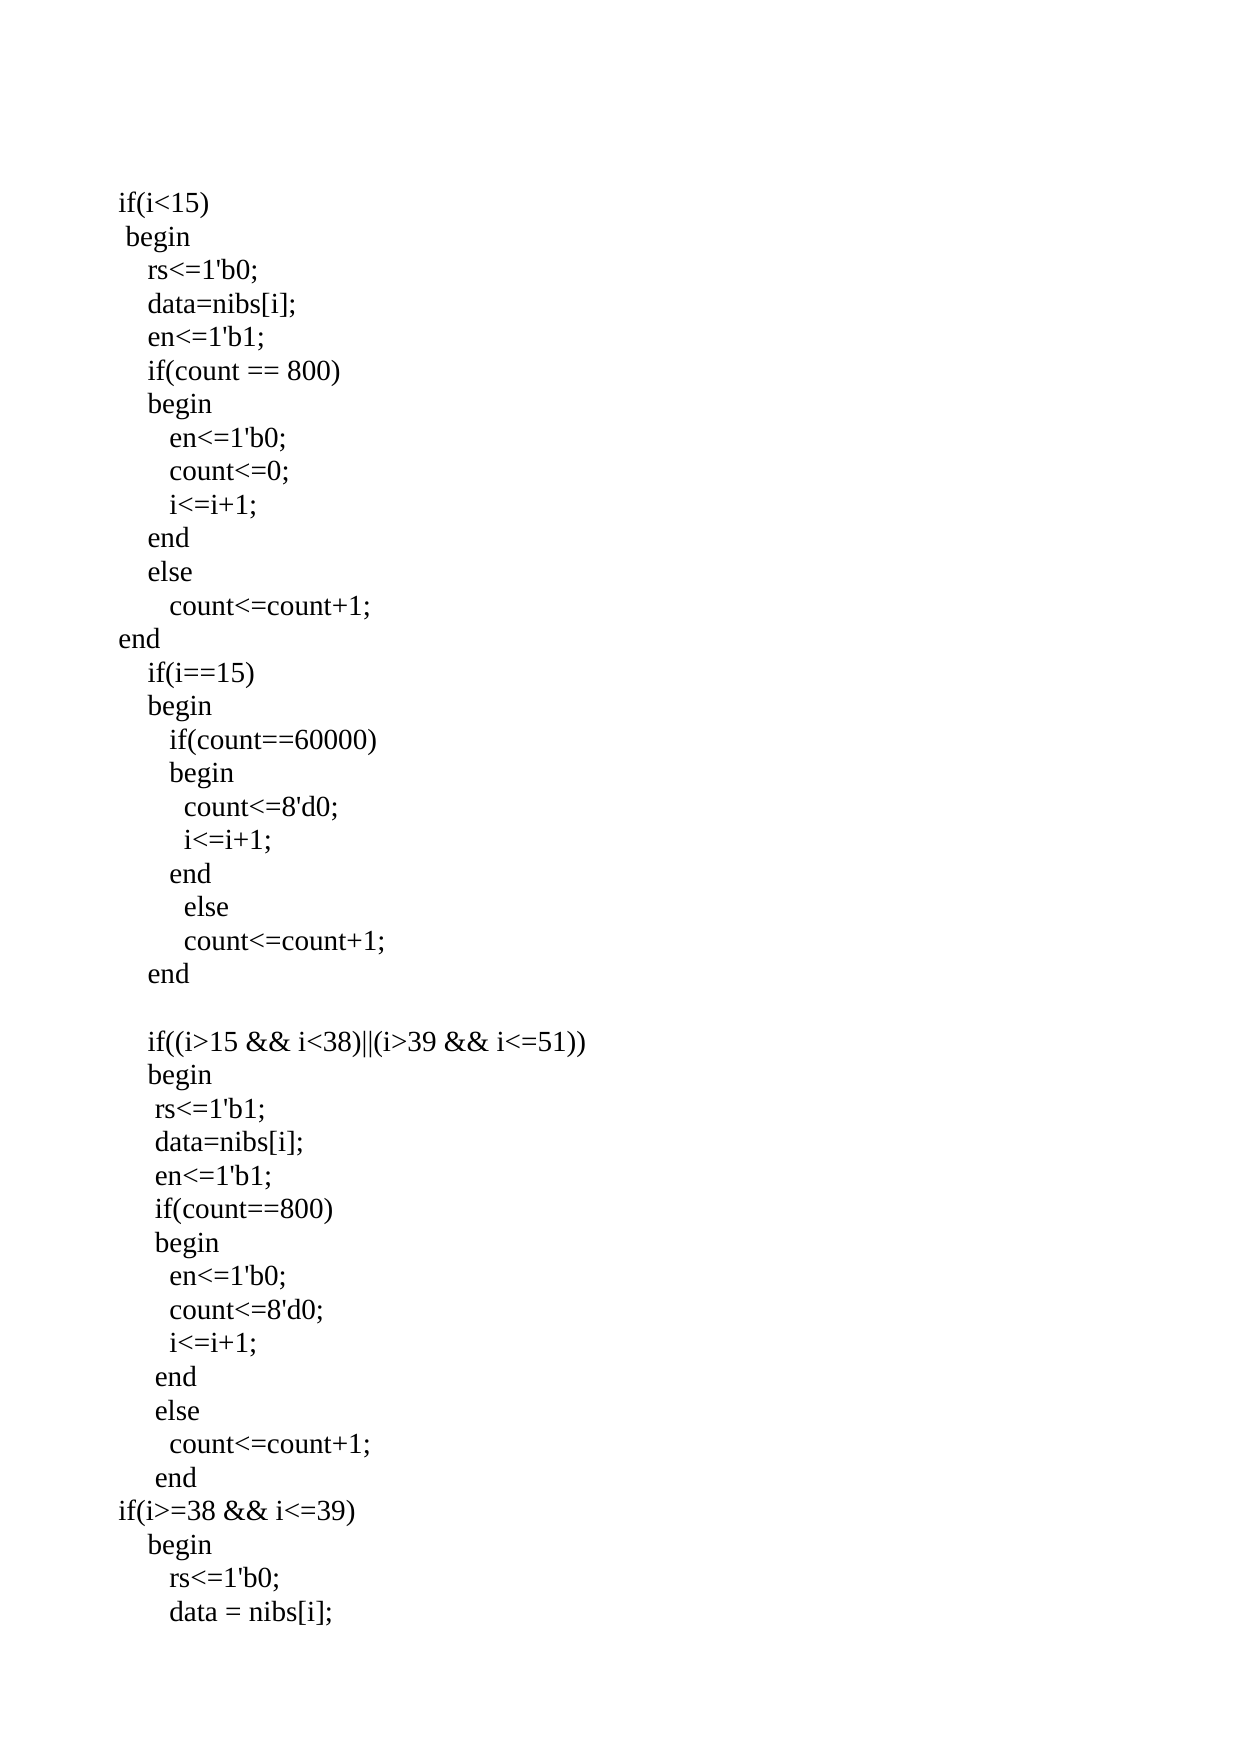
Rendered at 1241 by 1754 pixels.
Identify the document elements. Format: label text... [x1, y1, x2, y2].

text end [118, 621, 1122, 655]
text begin [118, 1225, 1122, 1258]
text if((i>15 && i<38)||(i>39 && i<=51)) [118, 1024, 1122, 1057]
text en<=1'b0; [118, 1258, 1122, 1292]
text end [118, 1359, 1122, 1393]
text if(i>=38 && i<=39) [118, 1493, 1122, 1527]
text count<=8'd0; [118, 789, 1122, 822]
text if(count==60000) [118, 722, 1122, 755]
text end [118, 1460, 1122, 1493]
text rs<=1'b0; [118, 252, 1122, 286]
text count<=0; [118, 453, 1122, 487]
text en<=1'b1; [118, 1158, 1122, 1191]
text end [118, 521, 1122, 554]
text end [118, 957, 1122, 990]
text else [118, 554, 1122, 588]
text if(count==800) [118, 1191, 1122, 1225]
text count<=count+1; [118, 923, 1122, 957]
text begin [118, 1057, 1122, 1091]
text i<=i+1; [118, 822, 1122, 856]
text data=nibs[i]; [118, 286, 1122, 319]
text en<=1'b0; [118, 420, 1122, 453]
text if(i==15) [118, 655, 1122, 688]
text count<=count+1; [118, 1426, 1122, 1460]
text begin [118, 688, 1122, 722]
text begin [118, 219, 1122, 252]
text i<=i+1; [118, 1326, 1122, 1359]
text if(i<15) [118, 185, 1122, 219]
text begin [118, 1527, 1122, 1560]
text count<=8'd0; [118, 1292, 1122, 1326]
text count<=count+1; [118, 588, 1122, 621]
text end [118, 856, 1122, 889]
text if(count == 800) [118, 353, 1122, 386]
text begin [118, 755, 1122, 789]
text en<=1'b1; [118, 319, 1122, 353]
text else [118, 889, 1122, 923]
text begin [118, 386, 1122, 420]
text data=nibs[i]; [118, 1124, 1122, 1158]
text rs<=1'b1; [118, 1091, 1122, 1124]
text data = nibs[i]; [118, 1594, 1122, 1627]
text rs<=1'b0; [118, 1560, 1122, 1594]
text i<=i+1; [118, 487, 1122, 521]
text else [118, 1393, 1122, 1426]
